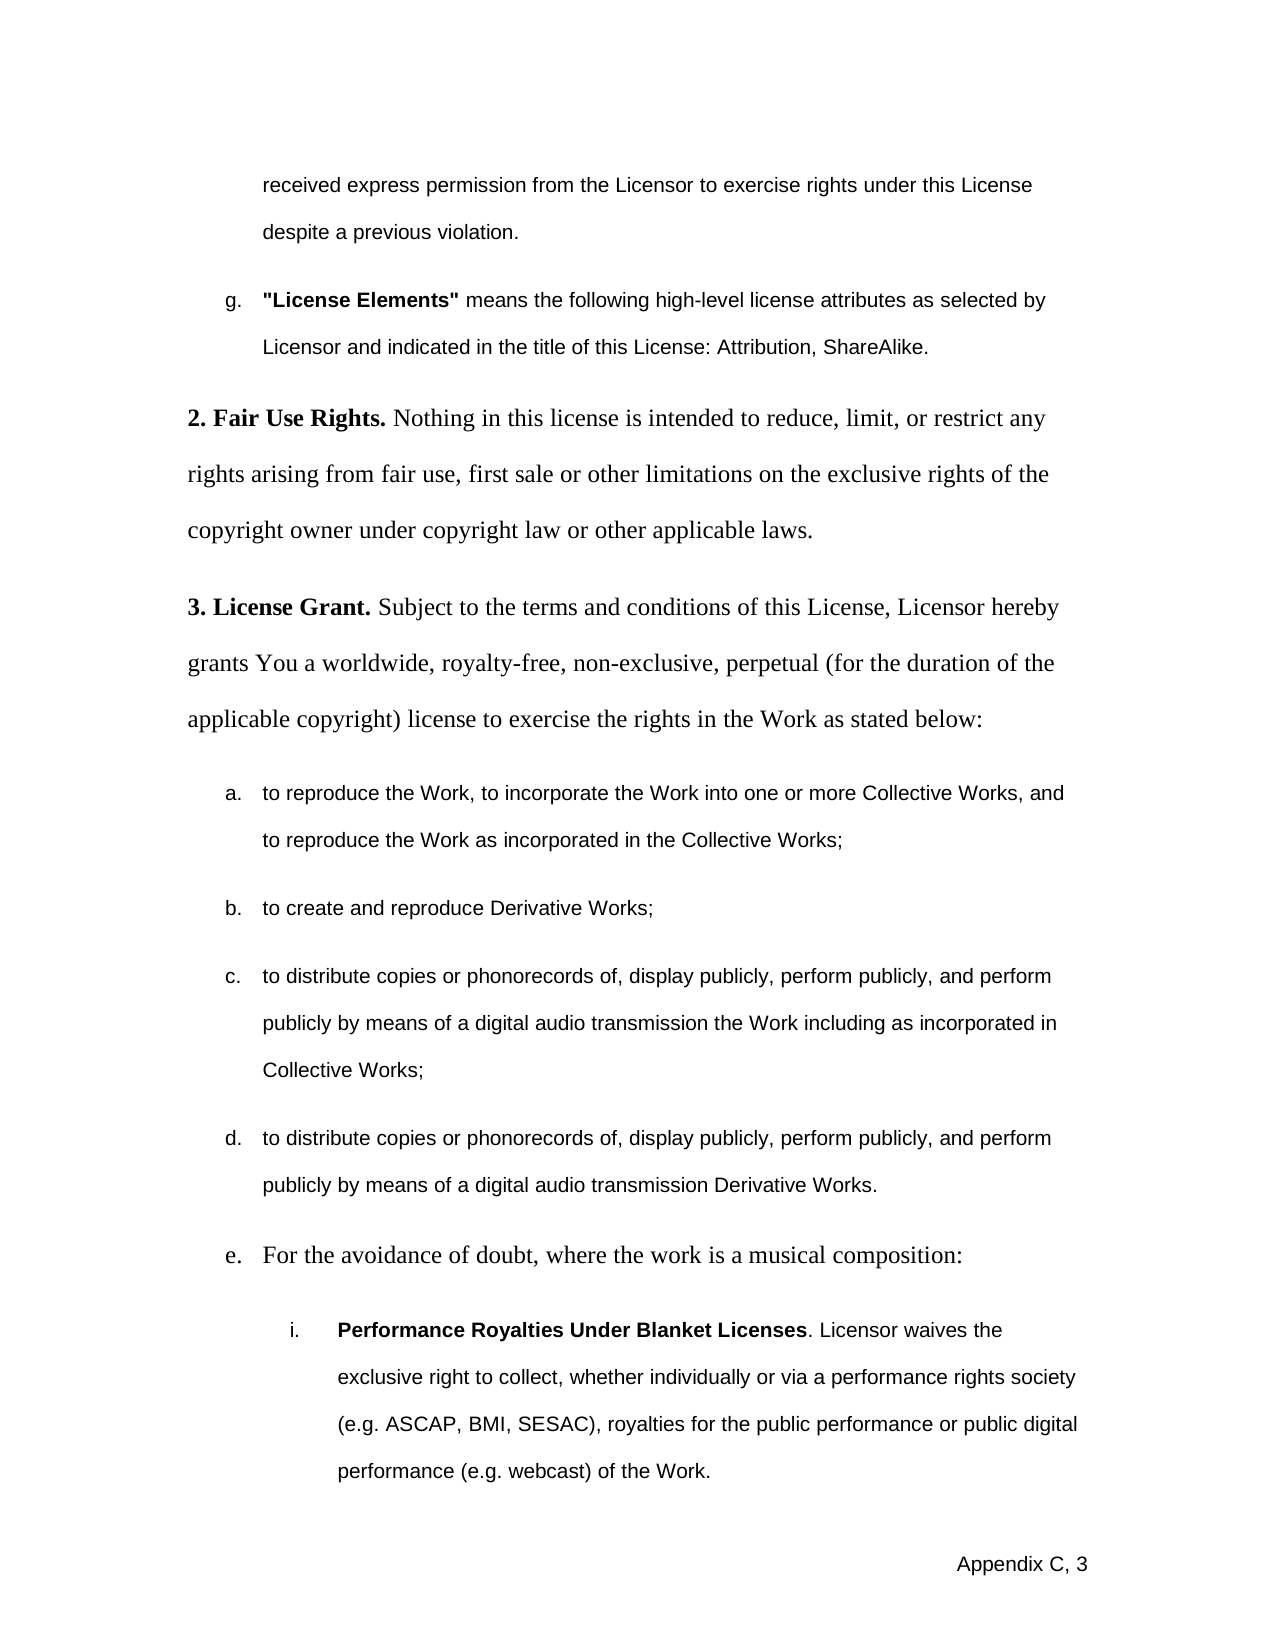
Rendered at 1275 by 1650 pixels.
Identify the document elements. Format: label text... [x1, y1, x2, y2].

list to distribute copies or phonorecords of, display publicly, perform publicly, and perform publicly by means of a digital audio transmission the Work including as incorporated in Collective Works; [225, 964, 1087, 1082]
list to create and reproduce Derivative Works; [225, 896, 1087, 920]
text 3. License Grant. Subject to the terms and conditions of this License, Licensor hereby grants You a worldwide, royalty-free, non-exclusive, perpetual (for the duration of the applicable copyright) license to exercise the rights in the Work as stated below: [187, 592, 1087, 733]
list to reproduce the Work, to incorporate the Work into one or more Collective Works, and to reproduce the Work as incorporated in the Collective Works; [225, 781, 1087, 852]
list received express permission from the Licensor to exercise rights under this License despite a previous violation. [225, 173, 1087, 244]
list to distribute copies or phonorecords of, display publicly, perform publicly, and perform publicly by means of a digital audio transmission Derivative Works. [225, 1126, 1087, 1197]
text 2. Fair Use Rights. Nothing in this license is intended to reduce, limit, or restrict any rights arising from fair use, first sale or other limitations on the exclusive rights of the copyright owner under copyright law or other applicable laws. [187, 403, 1087, 544]
list Performance Royalties Under Blanket Licenses. Licensor waives the exclusive right to collect, whether individually or via a performance rights society (e.g. ASCAP, BMI, SESAC), royalties for the public performance or public digital performance (e.g. webcast) of the Work. [187, 1318, 1087, 1483]
list "License Elements" means the following high-level license attributes as selected by Licensor and indicated in the title of this License: Attribution, ShareAlike. [225, 288, 1087, 359]
list For the avoidance of doubt, where the work is a musical composition: [225, 1241, 1087, 1269]
